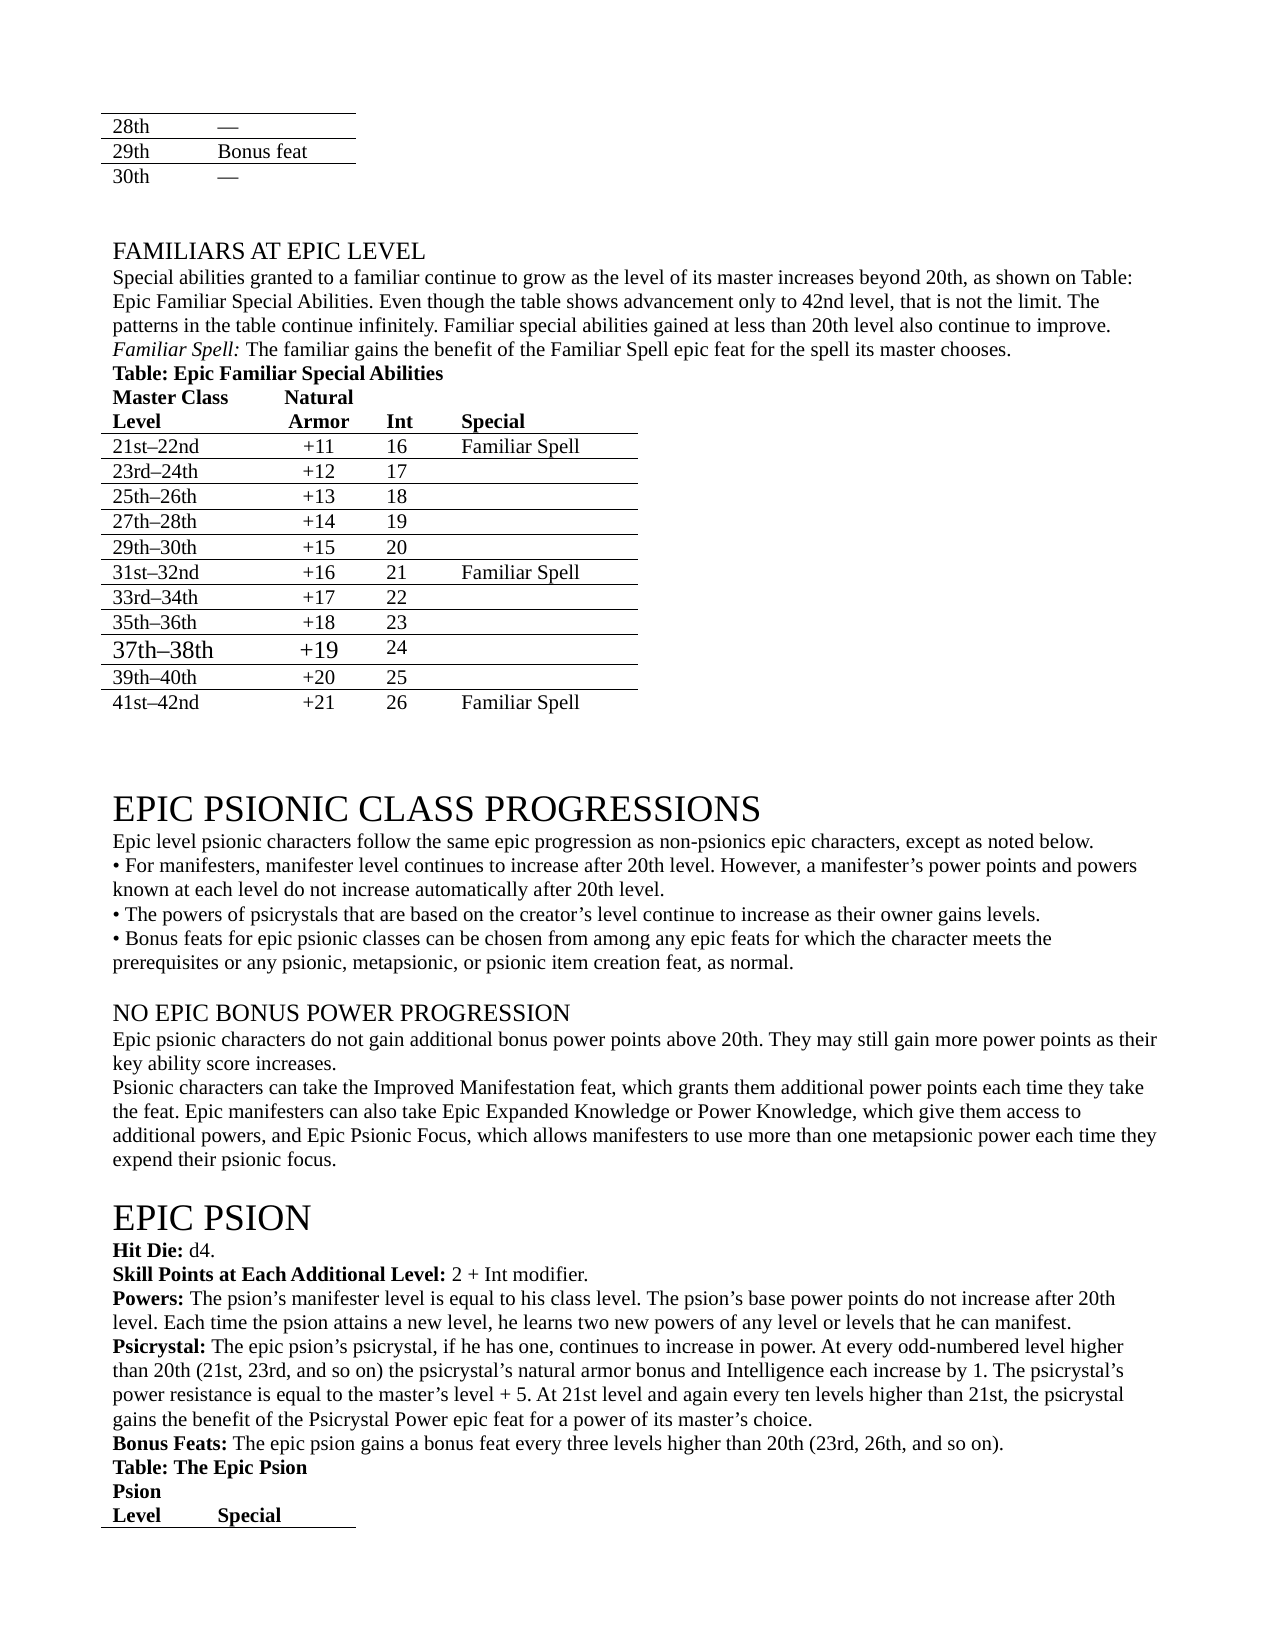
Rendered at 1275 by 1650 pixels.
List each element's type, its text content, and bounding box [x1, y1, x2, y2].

table_cell Familiar Spell [450, 434, 637, 458]
table_cell [450, 635, 637, 664]
text • The powers of psicrystals that are based on the creator’s level continue to increase as their owner gains levels. [112, 901, 1162, 926]
table_cell 37th–38th [101, 635, 262, 664]
table_cell 28th [101, 114, 206, 138]
table_cell Familiar Spell [450, 560, 637, 584]
table_cell 23 [375, 610, 450, 634]
text Table: The Epic Psion [112, 1454, 1162, 1479]
table_cell +16 [263, 560, 375, 584]
table_cell 18 [375, 484, 450, 508]
table_cell +11 [263, 434, 375, 458]
table_cell +19 [263, 635, 375, 664]
subtitle NO EPIC BONUS POWER PROGRESSION [112, 998, 1162, 1026]
table_cell — [206, 164, 356, 188]
table_cell +18 [263, 610, 375, 634]
table_cell 30th [101, 164, 206, 188]
table_header Psion Level [101, 1479, 206, 1527]
subtitle FAMILIARS AT EPIC LEVEL [112, 236, 1162, 265]
table_cell Bonus feat [206, 139, 356, 163]
table_cell +12 [263, 459, 375, 483]
table_cell [450, 510, 637, 533]
text • Bonus feats for epic psionic classes can be chosen from among any epic feats for which the character meets the prerequisites or any psionic, metapsionic, or psionic item creation feat, as normal. [112, 926, 1162, 974]
table_cell +21 [263, 690, 375, 714]
text Bonus Feats: The epic psion gains a bonus feat every three levels higher than 20th (23rd, 26th, and so on). [112, 1431, 1162, 1454]
table_cell 29th–30th [101, 535, 262, 559]
table_cell [450, 535, 637, 559]
table_header Special [450, 385, 637, 433]
table_cell 39th–40th [101, 665, 262, 689]
table_cell 20 [375, 535, 450, 559]
subtitle EPIC PSIONIC CLASS PROGRESSIONS [112, 786, 1162, 829]
table_header Master Class Level [101, 385, 262, 433]
table_cell 17 [375, 459, 450, 483]
table_cell +20 [263, 665, 375, 689]
table_cell 22 [375, 585, 450, 609]
text Psicrystal: The epic psion’s psicrystal, if he has one, continues to increase in power. At every odd-numbered level higher than 20th (21st, 23rd, and so on) the psicrystal’s natural armor bonus and Intelligence each increase by 1. The psicrystal’s power resistance is equal to the master’s level + 5. At 21st level and again every ten levels higher than 21st, the psicrystal gains the benefit of the Psicrystal Power epic feat for a power of its master’s choice. [112, 1334, 1162, 1431]
table_header Special [206, 1479, 356, 1527]
table_cell 27th–28th [101, 510, 262, 533]
subtitle EPIC PSION [112, 1195, 1162, 1238]
table_cell +17 [263, 585, 375, 609]
table_cell [450, 484, 637, 508]
table_cell 25th–26th [101, 484, 262, 508]
text Powers: The psion’s manifester level is equal to his class level. The psion’s base power points do not increase after 20th level. Each time the psion attains a new level, he learns two new powers of any level or levels that he can manifest. [112, 1286, 1162, 1334]
table_cell 35th–36th [101, 610, 262, 634]
table_cell 23rd–24th [101, 459, 262, 483]
text Special abilities granted to a familiar continue to grow as the level of its master increases beyond 20th, as shown on Table: Epic Familiar Special Abilities. Even though the table shows advancement only to 42nd level, that is not the limit. The patterns in the table continue infinitely. Familiar special abilities gained at less than 20th level also continue to improve. [112, 265, 1162, 337]
table_cell 25 [375, 665, 450, 689]
table_cell +14 [263, 510, 375, 533]
table_cell +13 [263, 484, 375, 508]
table_cell 31st–32nd [101, 560, 262, 584]
table_cell Familiar Spell [450, 690, 637, 714]
table_cell 21 [375, 560, 450, 584]
text Epic level psionic characters follow the same epic progression as non-psionics epic characters, except as noted below. [112, 829, 1162, 853]
table_cell 16 [375, 434, 450, 458]
text • For manifesters, manifester level continues to increase after 20th level. However, a manifester’s power points and powers known at each level do not increase automatically after 20th level. [112, 853, 1162, 901]
table_cell [450, 459, 637, 483]
table_cell 21st–22nd [101, 434, 262, 458]
text Table: Epic Familiar Special Abilities [112, 361, 1162, 385]
table_cell 24 [375, 635, 450, 664]
text Skill Points at Each Additional Level: 2 + Int modifier. [112, 1262, 1162, 1286]
table_cell 41st–42nd [101, 690, 262, 714]
table_cell [450, 610, 637, 634]
table_cell 29th [101, 139, 206, 163]
table_cell [450, 665, 637, 689]
table_cell 26 [375, 690, 450, 714]
text Hit Die: d4. [112, 1238, 1162, 1262]
table_cell +15 [263, 535, 375, 559]
text Psionic characters can take the Improved Manifestation feat, which grants them additional power points each time they take the feat. Epic manifesters can also take Epic Expanded Knowledge or Power Knowledge, which give them access to additional powers, and Epic Psionic Focus, which allows manifesters to use more than one metapsionic power each time they expend their psionic focus. [112, 1074, 1162, 1171]
table_header Int [375, 385, 450, 433]
text Familiar Spell: The familiar gains the benefit of the Familiar Spell epic feat for the spell its master chooses. [112, 337, 1162, 361]
table_cell 19 [375, 510, 450, 533]
table_cell 33rd–34th [101, 585, 262, 609]
table_cell [450, 585, 637, 609]
table_header Natural Armor [263, 385, 375, 433]
text Epic psionic characters do not gain additional bonus power points above 20th. They may still gain more power points as their key ability score increases. [112, 1026, 1162, 1074]
table_cell — [206, 114, 356, 138]
